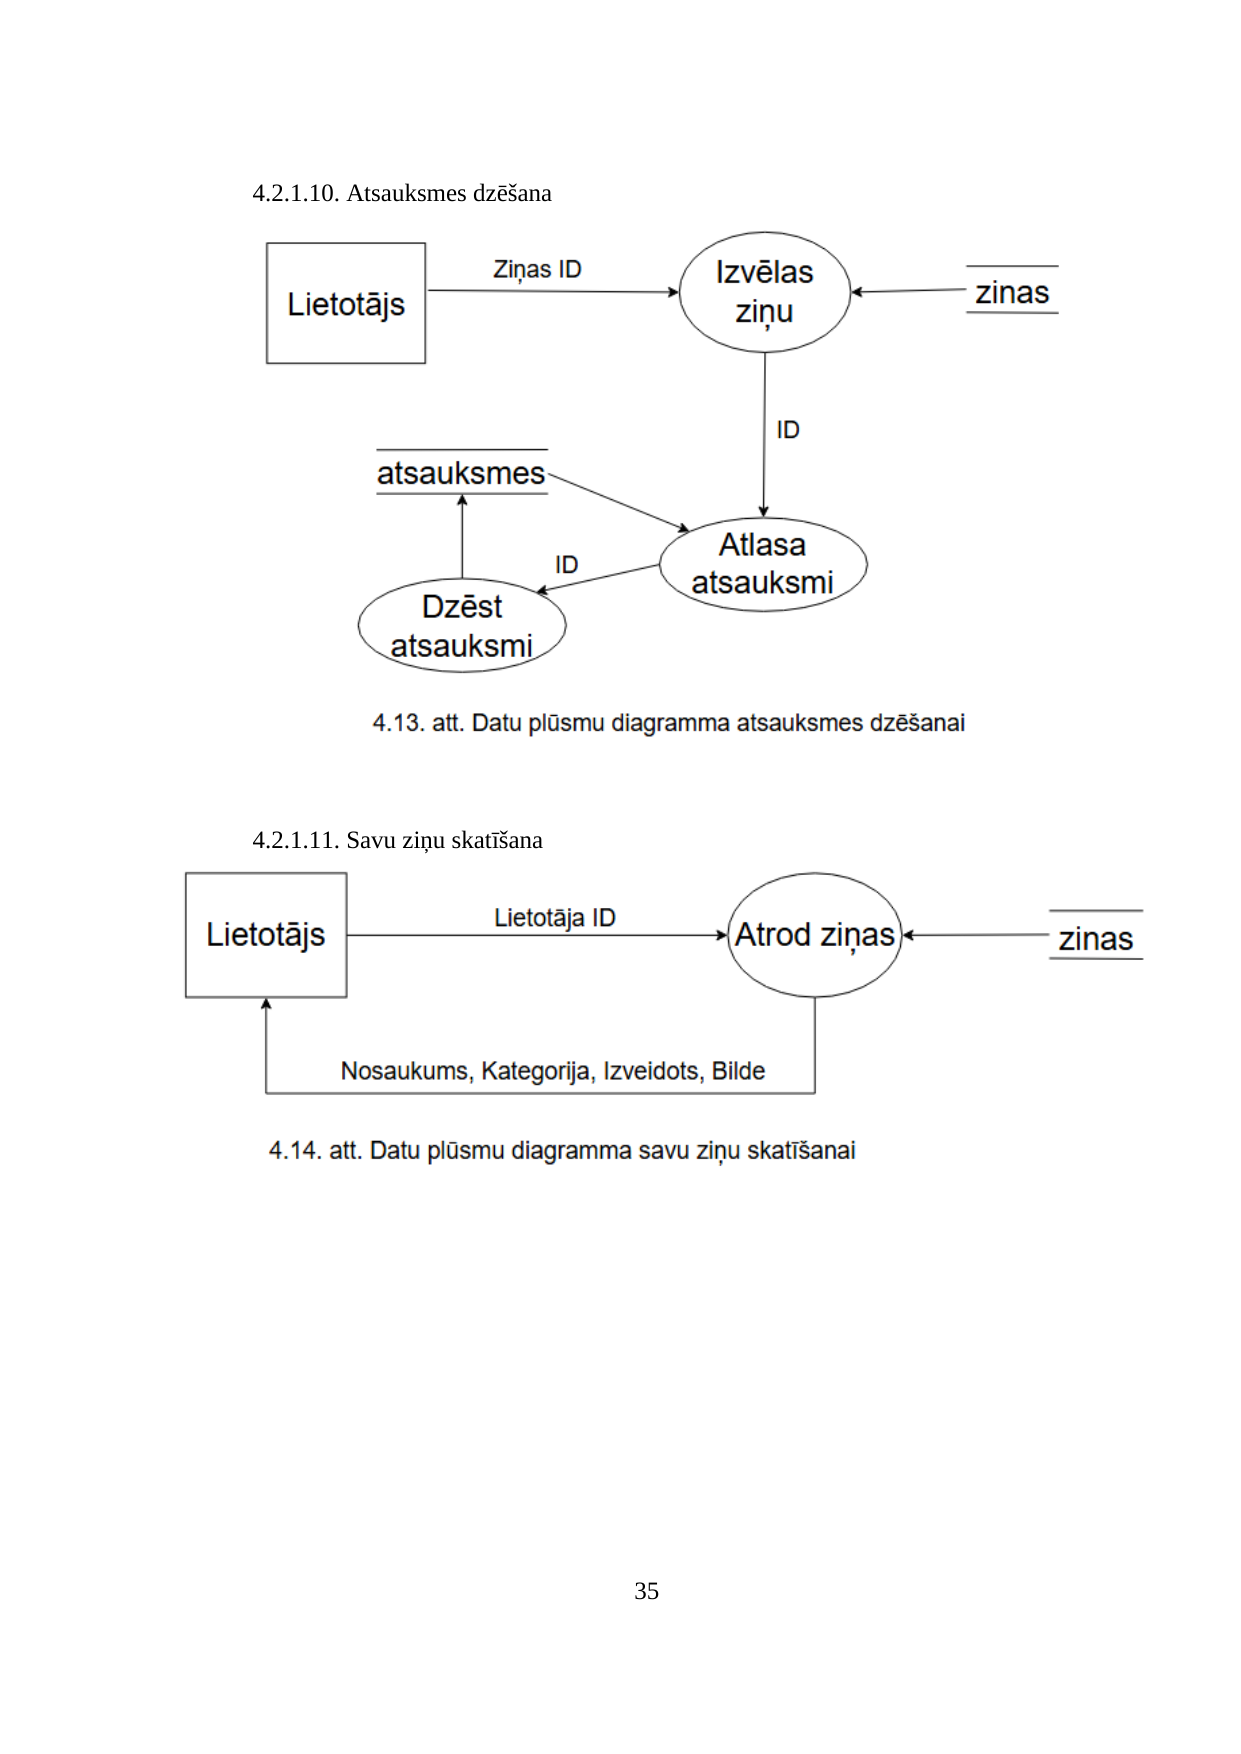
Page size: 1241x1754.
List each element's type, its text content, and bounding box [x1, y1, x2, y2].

picture [258, 221, 1071, 742]
text 4.2.1.10. Atsauksmes dzēšana [177, 178, 1152, 207]
picture [180, 868, 1149, 1173]
text 4.2.1.11. Savu ziņu skatīšana [177, 825, 1152, 854]
